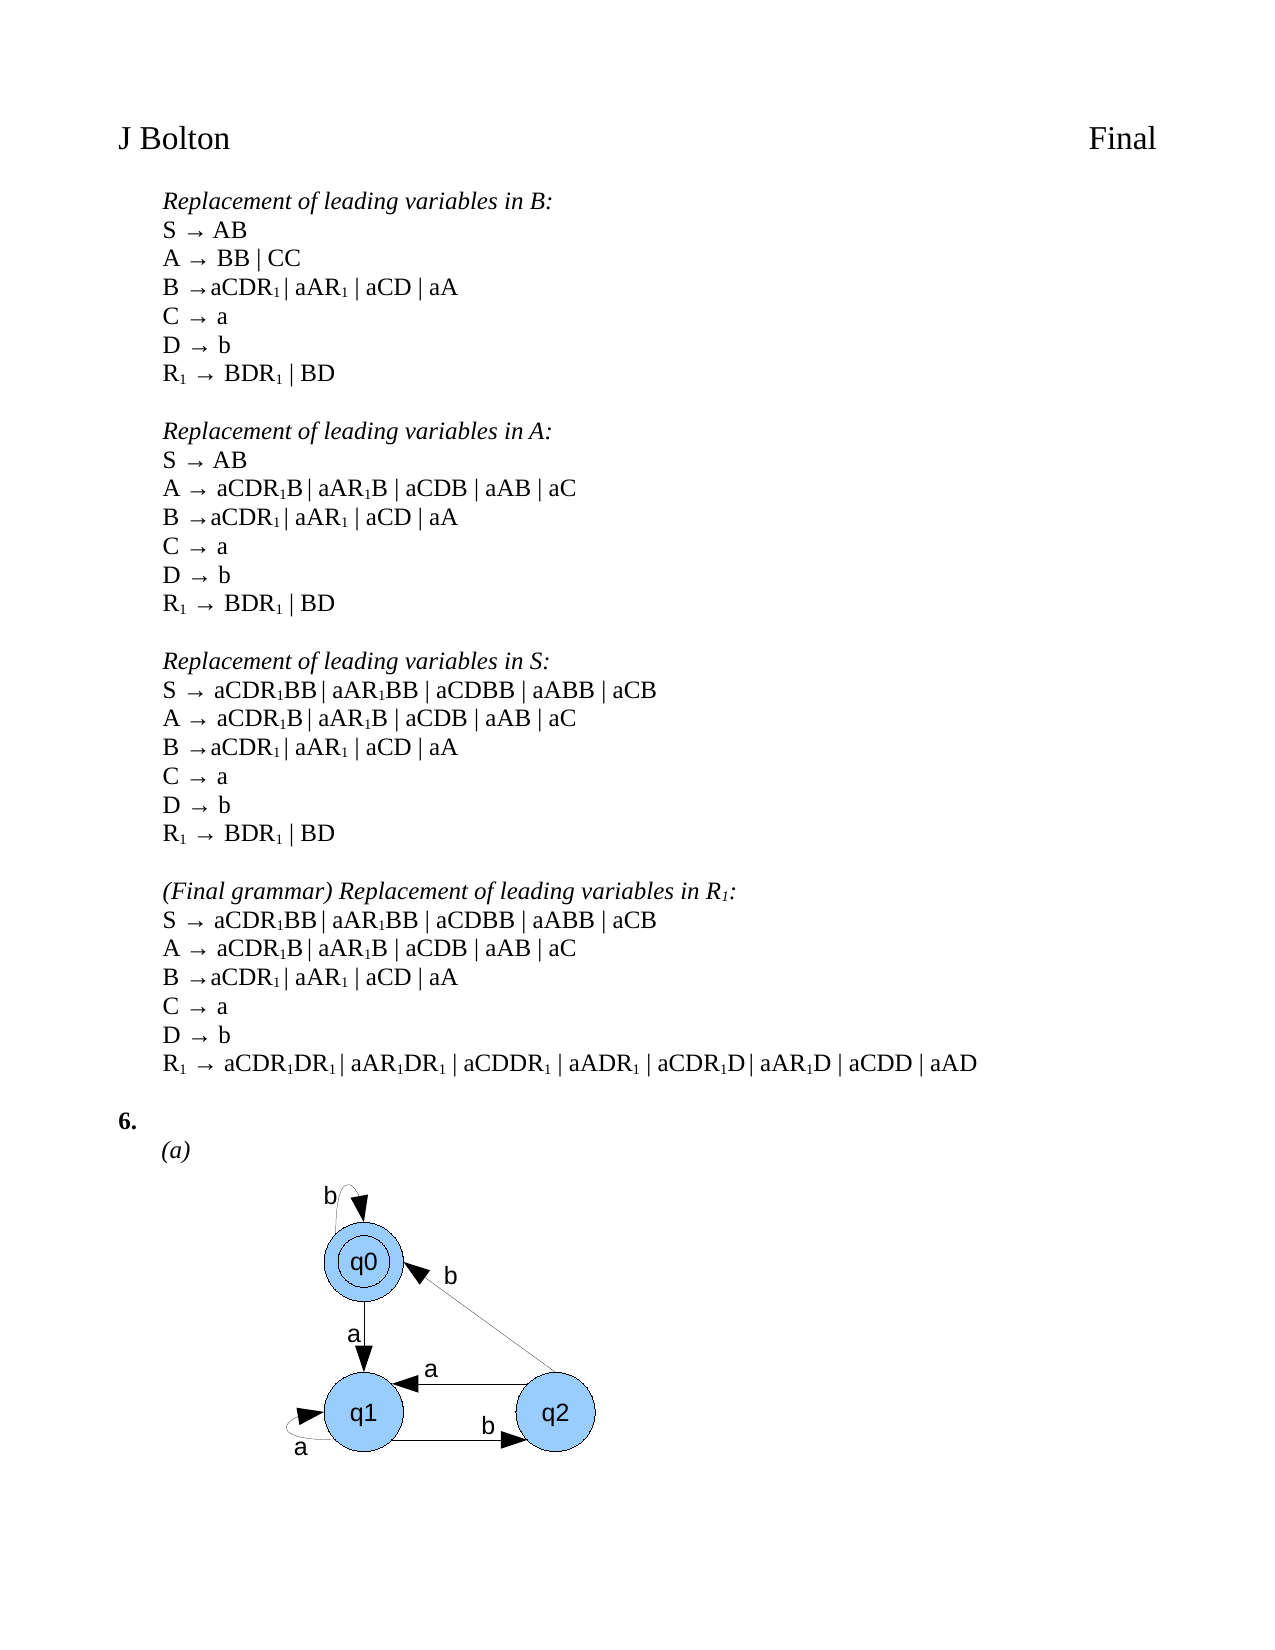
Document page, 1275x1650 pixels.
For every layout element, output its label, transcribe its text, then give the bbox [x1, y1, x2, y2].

text A → aCDR1B | aAR1B | aCDB | aAB | aC [162, 473, 1157, 502]
text Replacement of leading variables in S: [162, 646, 1157, 675]
text B →aCDR1 | aAR1 | aCD | aA [162, 962, 1157, 991]
text B →aCDR1 | aAR1 | aCD | aA [162, 272, 1157, 301]
text 6. [118, 1106, 1157, 1135]
text (a) [161, 1135, 1157, 1163]
text D → b [162, 330, 1157, 358]
text C → a [162, 531, 1157, 560]
text B →aCDR1 | aAR1 | aCD | aA [162, 502, 1157, 531]
text S → AB [162, 445, 1157, 473]
text C → a [162, 761, 1157, 790]
text A → BB | CC [162, 243, 1157, 272]
text C → a [162, 301, 1157, 330]
text R1 → aCDR1DR1 | aAR1DR1 | aCDDR1 | aADR1 | aCDR1D | aAR1D | aCDD | aAD [162, 1048, 1157, 1077]
text S → aCDR1BB | aAR1BB | aCDBB | aABB | aCB [162, 675, 1157, 703]
text S → AB [162, 215, 1157, 243]
text (Final grammar) Replacement of leading variables in R1: [162, 876, 1157, 905]
text C → a [162, 991, 1157, 1020]
text R1 → BDR1 | BD [162, 358, 1157, 387]
text D → b [162, 1020, 1157, 1048]
text A → aCDR1B | aAR1B | aCDB | aAB | aC [162, 933, 1157, 962]
text B →aCDR1 | aAR1 | aCD | aA [162, 732, 1157, 761]
text R1 → BDR1 | BD [162, 818, 1157, 847]
text R1 → BDR1 | BD [162, 588, 1157, 617]
text S → aCDR1BB | aAR1BB | aCDBB | aABB | aCB [162, 905, 1157, 933]
text Replacement of leading variables in B: [162, 186, 1157, 215]
text Replacement of leading variables in A: [162, 416, 1157, 445]
text D → b [162, 560, 1157, 588]
text D → b [162, 790, 1157, 818]
text A → aCDR1B | aAR1B | aCDB | aAB | aC [162, 703, 1157, 732]
